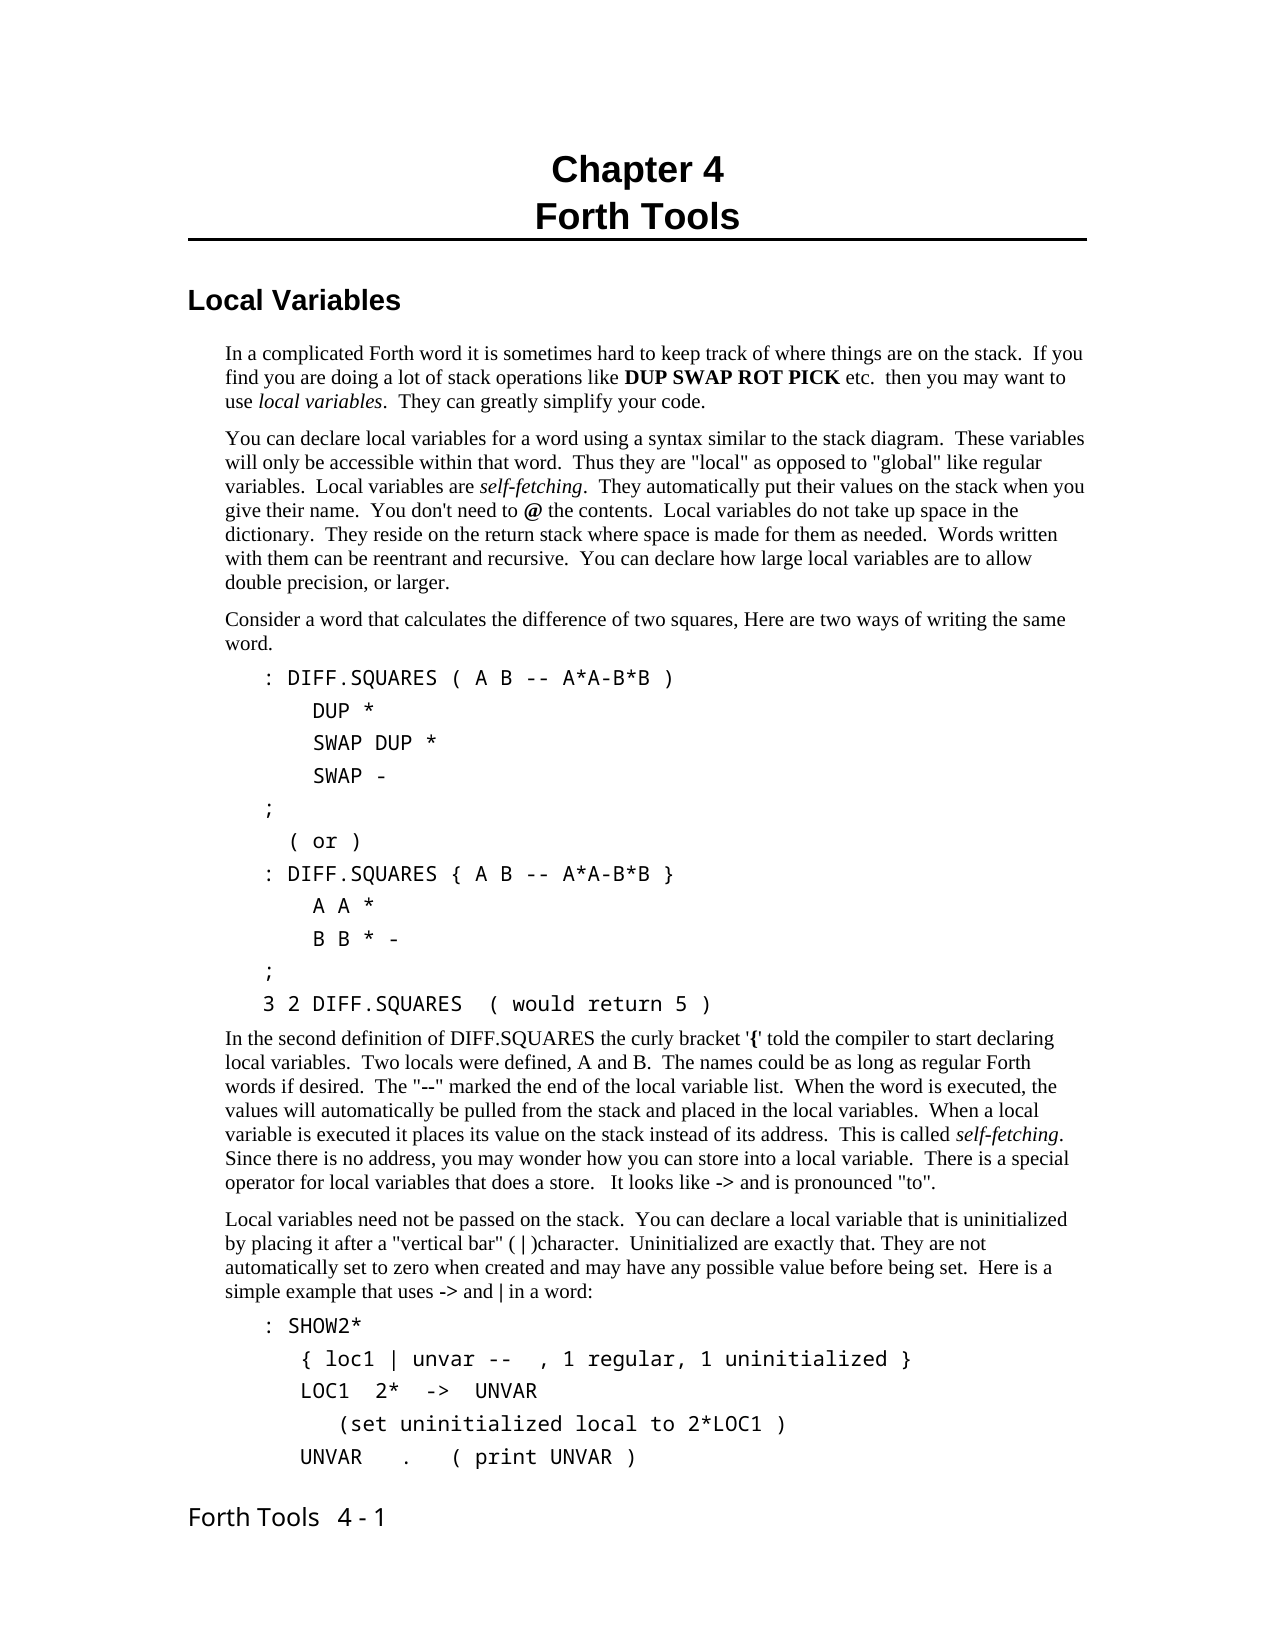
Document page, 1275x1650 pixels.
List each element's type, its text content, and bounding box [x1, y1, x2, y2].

text A A * [262, 891, 1087, 920]
text In a complicated Forth word it is sometimes hard to keep track of where things are on the stack. If you find you are doing a lot of stack operations like DUP SWAP ROT PICK etc. then you may want to use local variables. They can greatly simplify your code. [225, 341, 1087, 413]
text : DIFF.SQUARES ( A B -- A*A-B*B ) [262, 663, 1087, 692]
text Chapter 4 [187, 147, 1087, 190]
text 3 2 DIFF.SQUARES ( would return 5 ) [262, 989, 1087, 1018]
text LOC1 2* -> UNVAR [262, 1377, 1087, 1405]
text UNVAR . ( print UNVAR ) [262, 1442, 1087, 1470]
text In the second definition of DIFF.SQUARES the curly bracket '{' told the compiler to start declaring local variables. Two locals were defined, A and B. The names could be as long as regular Forth words if desired. The "--" marked the end of the local variable list. When the word is executed, the values will automatically be pulled from the stack and placed in the local variables. When a local variable is executed it places its value on the stack instead of its address. This is called self-fetching. Since there is no address, you may wonder how you can store into a local variable. There is a special operator for local variables that does a store. It looks like -> and is pronounced "to". [225, 1026, 1087, 1194]
text SWAP - [262, 761, 1087, 789]
subtitle Forth Tools [187, 194, 1087, 241]
text ( or ) [262, 826, 1087, 854]
text : SHOW2* [262, 1311, 1087, 1340]
text (set uninitialized local to 2*LOC1 ) [262, 1409, 1087, 1438]
text { loc1 | unvar -- , 1 regular, 1 uninitialized } [262, 1344, 1087, 1372]
text ; [262, 793, 1087, 822]
text You can declare local variables for a word using a syntax similar to the stack diagram. These variables will only be accessible within that word. Thus they are "local" as opposed to "global" like regular variables. Local variables are self-fetching. They automatically put their values on the stack when you give their name. You don't need to @ the contents. Local variables do not take up space in the dictionary. They reside on the return stack where space is made for them as needed. Words written with them can be reentrant and recursive. You can declare how large local variables are to allow double precision, or larger. [225, 426, 1087, 594]
subtitle Local Variables [187, 282, 1087, 316]
text : DIFF.SQUARES { A B -- A*A-B*B } [262, 859, 1087, 887]
text B B * - [262, 924, 1087, 952]
text Consider a word that calculates the difference of two squares, Here are two ways of writing the same word. [225, 607, 1087, 655]
text SWAP DUP * [262, 728, 1087, 757]
text DUP * [262, 696, 1087, 724]
text ; [262, 957, 1087, 985]
text Local variables need not be passed on the stack. You can declare a local variable that is uninitialized by placing it after a "vertical bar" ( | )character. Uninitialized are exactly that. They are not automatically set to zero when created and may have any possible value before being set. Here is a simple example that uses -> and | in a word: [225, 1207, 1087, 1303]
